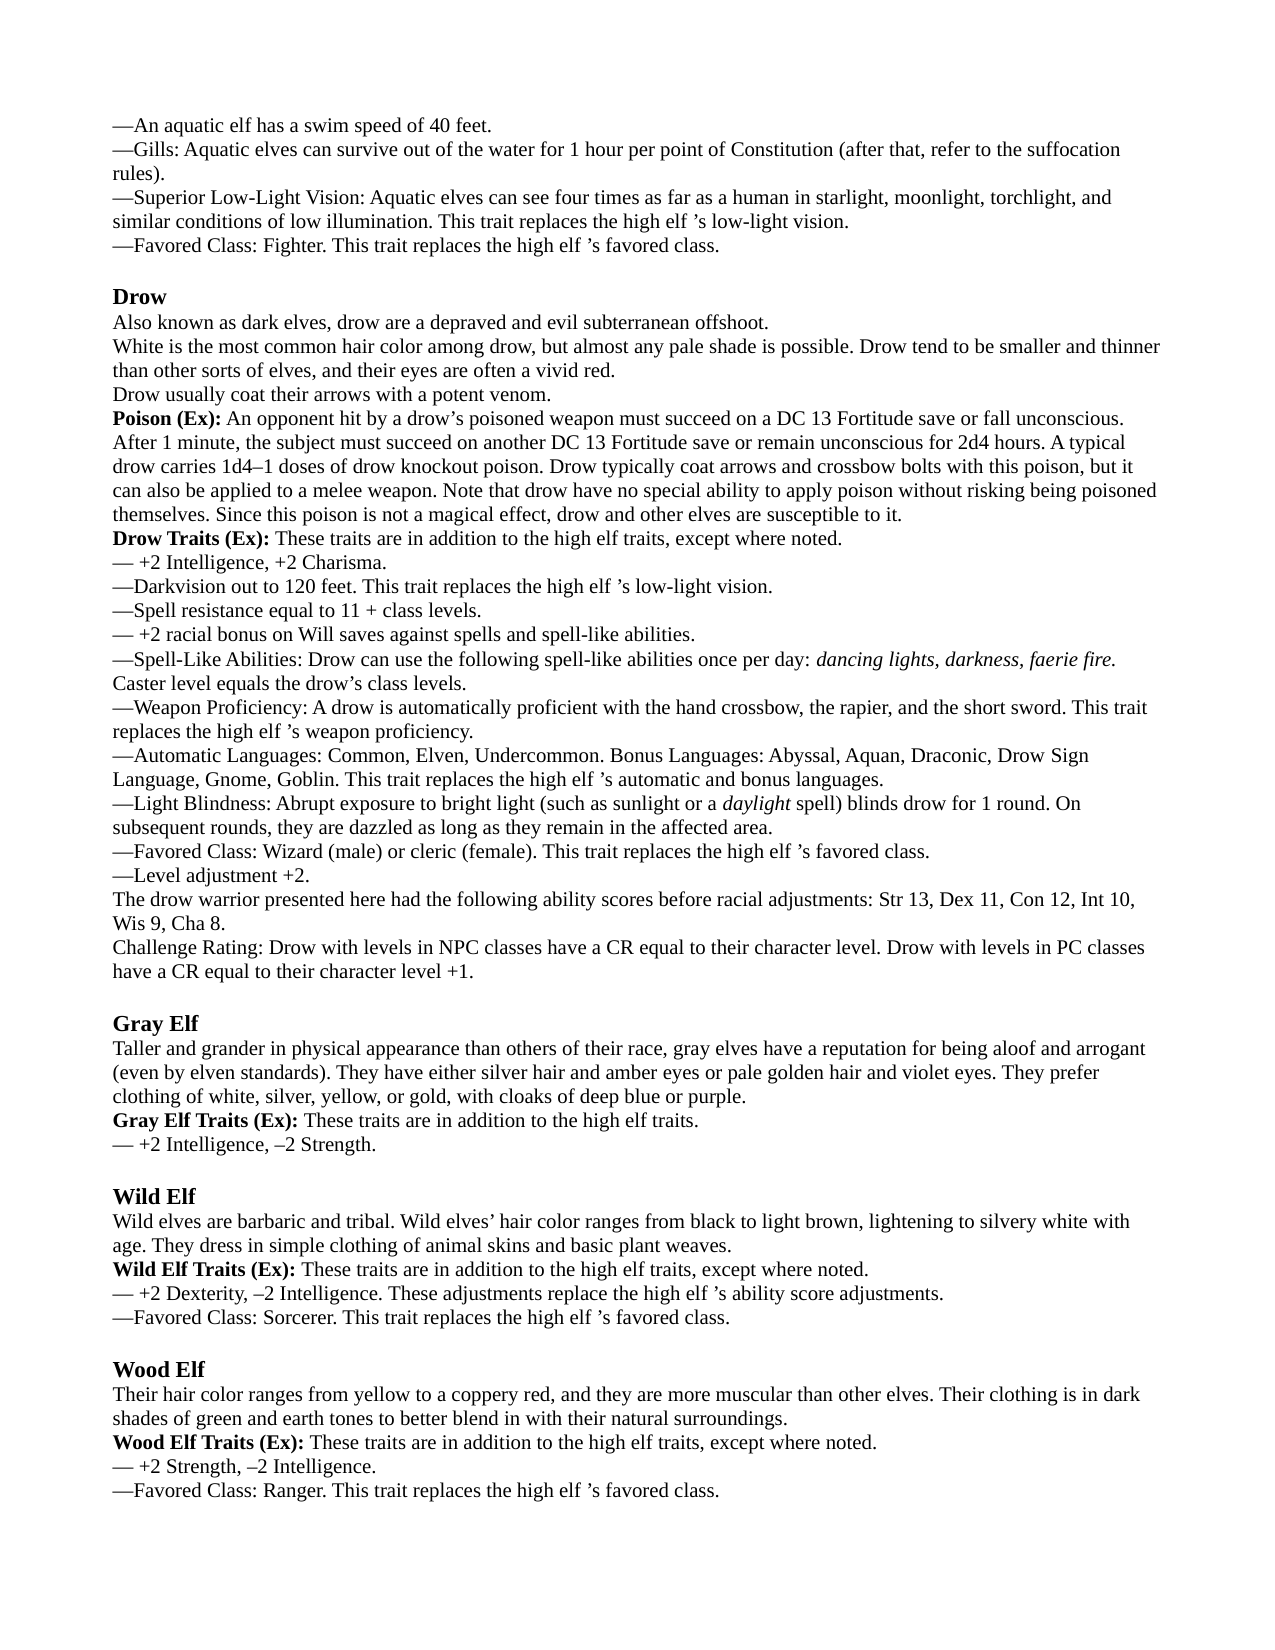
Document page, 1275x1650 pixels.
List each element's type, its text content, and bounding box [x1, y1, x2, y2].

text Drow usually coat their arrows with a potent venom. [112, 382, 1162, 406]
subtitle Wild Elf [112, 1183, 1162, 1209]
text Drow Traits (Ex): These traits are in addition to the high elf traits, except where noted. [112, 526, 1162, 550]
text — +2 Intelligence, –2 Strength. [112, 1132, 1162, 1156]
text —Level adjustment +2. [112, 863, 1162, 887]
text White is the most common hair color among drow, but almost any pale shade is possible. Drow tend to be smaller and thinner than other sorts of elves, and their eyes are often a vivid red. [112, 334, 1162, 382]
text Gray Elf Traits (Ex): These traits are in addition to the high elf traits. [112, 1108, 1162, 1132]
text — +2 Intelligence, +2 Charisma. [112, 550, 1162, 574]
text —Automatic Languages: Common, Elven, Undercommon. Bonus Languages: Abyssal, Aquan, Draconic, Drow Sign Language, Gnome, Goblin. This trait replaces the high elf ’s automatic and bonus languages. [112, 743, 1162, 791]
text —Weapon Proficiency: A drow is automatically proficient with the hand crossbow, the rapier, and the short sword. This trait replaces the high elf ’s weapon proficiency. [112, 694, 1162, 743]
text Taller and grander in physical appearance than others of their race, gray elves have a reputation for being aloof and arrogant (even by elven standards). They have either silver hair and amber eyes or pale golden hair and violet eyes. They prefer clothing of white, silver, yellow, or gold, with cloaks of deep blue or purple. [112, 1036, 1162, 1108]
text Wild Elf Traits (Ex): These traits are in addition to the high elf traits, except where noted. [112, 1257, 1162, 1281]
text Challenge Rating: Drow with levels in NPC classes have a CR equal to their character level. Drow with levels in PC classes have a CR equal to their character level +1. [112, 935, 1162, 983]
text —Superior Low-Light Vision: Aquatic elves can see four times as far as a human in starlight, moonlight, torchlight, and similar conditions of low illumination. This trait replaces the high elf ’s low-light vision. [112, 185, 1162, 233]
text —Favored Class: Wizard (male) or cleric (female). This trait replaces the high elf ’s favored class. [112, 839, 1162, 863]
text The drow warrior presented here had the following ability scores before racial adjustments: Str 13, Dex 11, Con 12, Int 10, Wis 9, Cha 8. [112, 887, 1162, 935]
text Their hair color ranges from yellow to a coppery red, and they are more muscular than other elves. Their clothing is in dark shades of green and earth tones to better blend in with their natural surroundings. [112, 1382, 1162, 1430]
text — +2 Dexterity, –2 Intelligence. These adjustments replace the high elf ’s ability score adjustments. [112, 1281, 1162, 1305]
text —Favored Class: Sorcerer. This trait replaces the high elf ’s favored class. [112, 1305, 1162, 1329]
text —Gills: Aquatic elves can survive out of the water for 1 hour per point of Constitution (after that, refer to the suffocation rules). [112, 137, 1162, 185]
subtitle Gray Elf [112, 1010, 1162, 1036]
text —An aquatic elf has a swim speed of 40 feet. [112, 112, 1162, 137]
text — +2 racial bonus on Will saves against spells and spell-like abilities. [112, 622, 1162, 646]
text —Favored Class: Fighter. This trait replaces the high elf ’s favored class. [112, 233, 1162, 257]
subtitle Wood Elf [112, 1356, 1162, 1382]
text —Spell-Like Abilities: Drow can use the following spell-like abilities once per day: dancing lights, darkness, faerie fire. Caster level equals the drow’s class levels. [112, 646, 1162, 694]
text — +2 Strength, –2 Intelligence. [112, 1454, 1162, 1478]
text —Spell resistance equal to 11 + class levels. [112, 598, 1162, 622]
text —Darkvision out to 120 feet. This trait replaces the high elf ’s low-light vision. [112, 574, 1162, 598]
text Wild elves are barbaric and tribal. Wild elves’ hair color ranges from black to light brown, lightening to silvery white with age. They dress in simple clothing of animal skins and basic plant weaves. [112, 1209, 1162, 1257]
text —Favored Class: Ranger. This trait replaces the high elf ’s favored class. [112, 1478, 1162, 1502]
text —Light Blindness: Abrupt exposure to bright light (such as sunlight or a daylight spell) blinds drow for 1 round. On subsequent rounds, they are dazzled as long as they remain in the affected area. [112, 791, 1162, 839]
subtitle Drow [112, 283, 1162, 309]
text Wood Elf Traits (Ex): These traits are in addition to the high elf traits, except where noted. [112, 1430, 1162, 1454]
text Also known as dark elves, drow are a depraved and evil subterranean offshoot. [112, 309, 1162, 334]
text Poison (Ex): An opponent hit by a drow’s poisoned weapon must succeed on a DC 13 Fortitude save or fall unconscious. After 1 minute, the subject must succeed on another DC 13 Fortitude save or remain unconscious for 2d4 hours. A typical drow carries 1d4–1 doses of drow knockout poison. Drow typically coat arrows and crossbow bolts with this poison, but it can also be applied to a melee weapon. Note that drow have no special ability to apply poison without risking being poisoned themselves. Since this poison is not a magical effect, drow and other elves are susceptible to it. [112, 406, 1162, 526]
